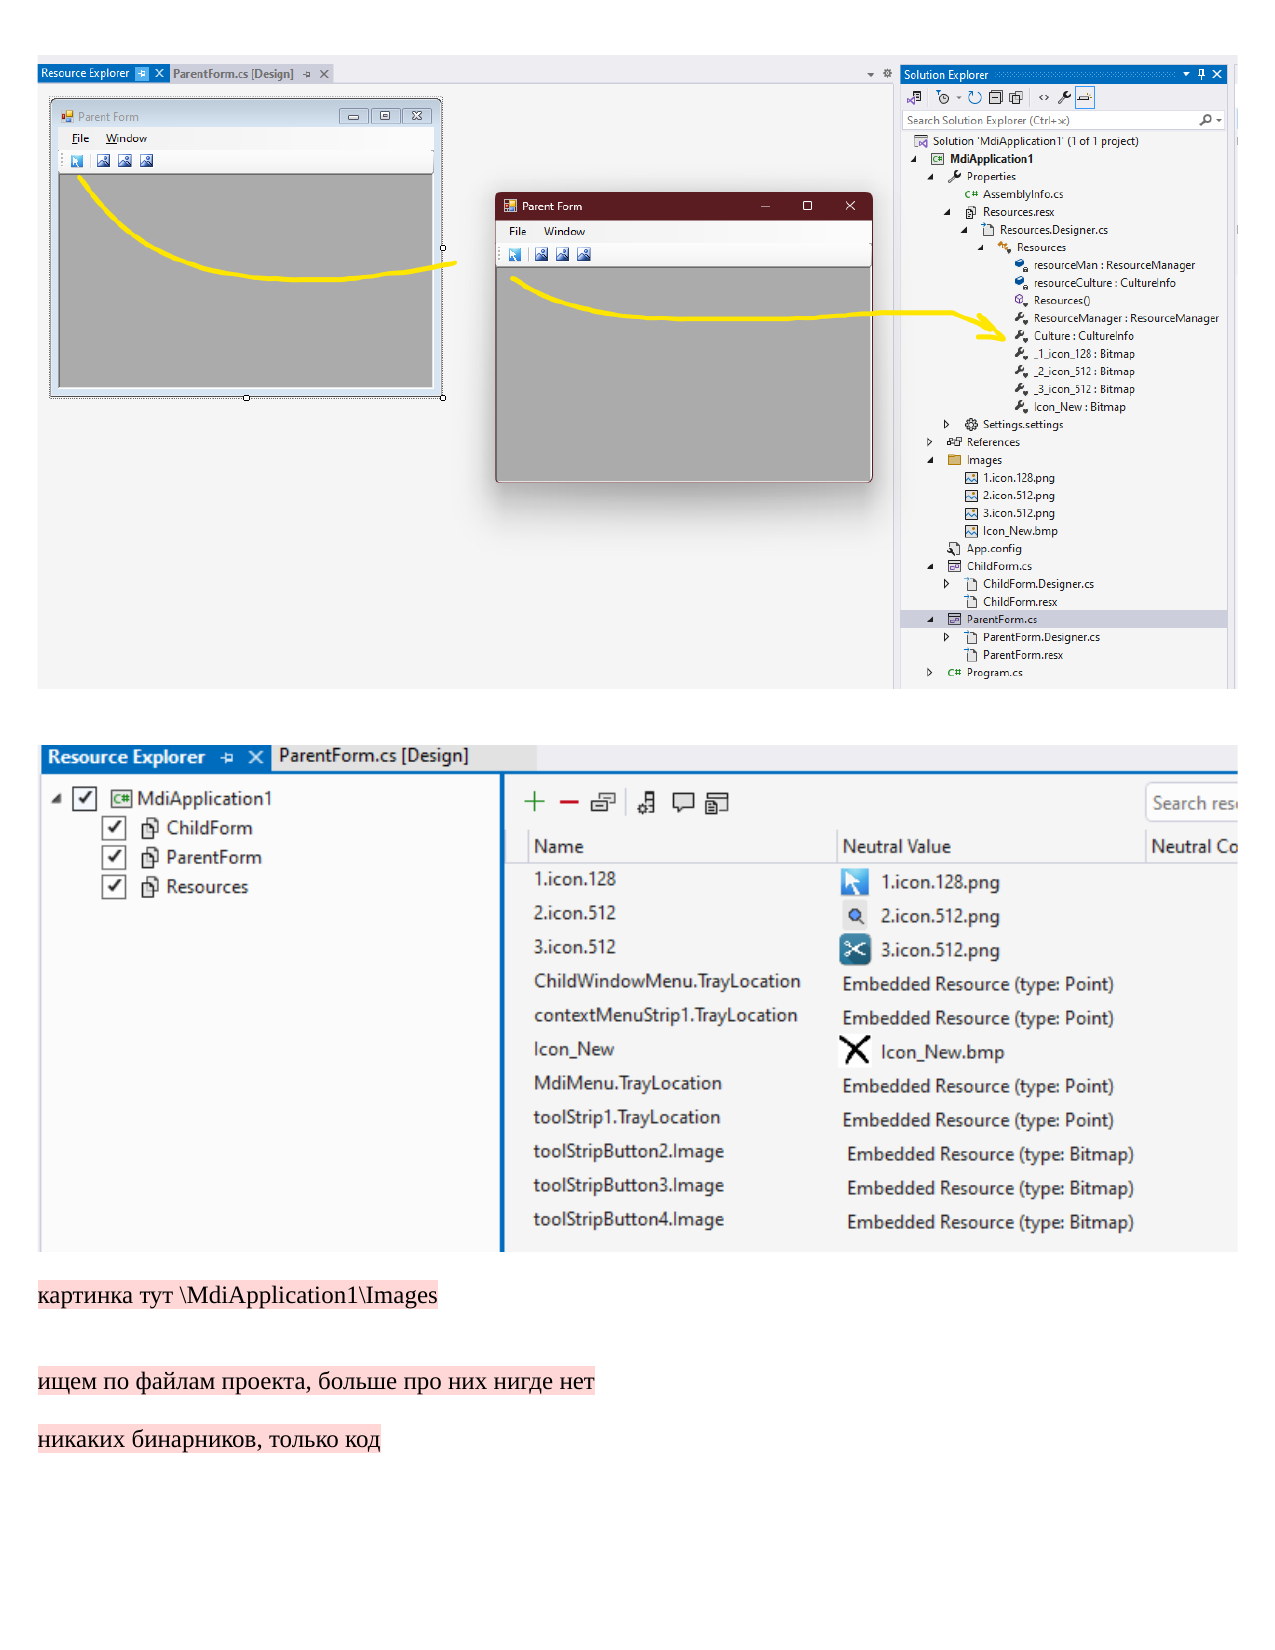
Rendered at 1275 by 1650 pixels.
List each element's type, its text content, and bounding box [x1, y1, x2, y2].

picture [37, 55, 1238, 689]
text никаких бинарников, только код [37, 1424, 1237, 1453]
picture [37, 745, 1238, 1252]
text картинка тут \MdiApplication1\Images [37, 1280, 1237, 1309]
text ищем по файлам проекта, больше про них нигде нет [37, 1366, 1237, 1395]
